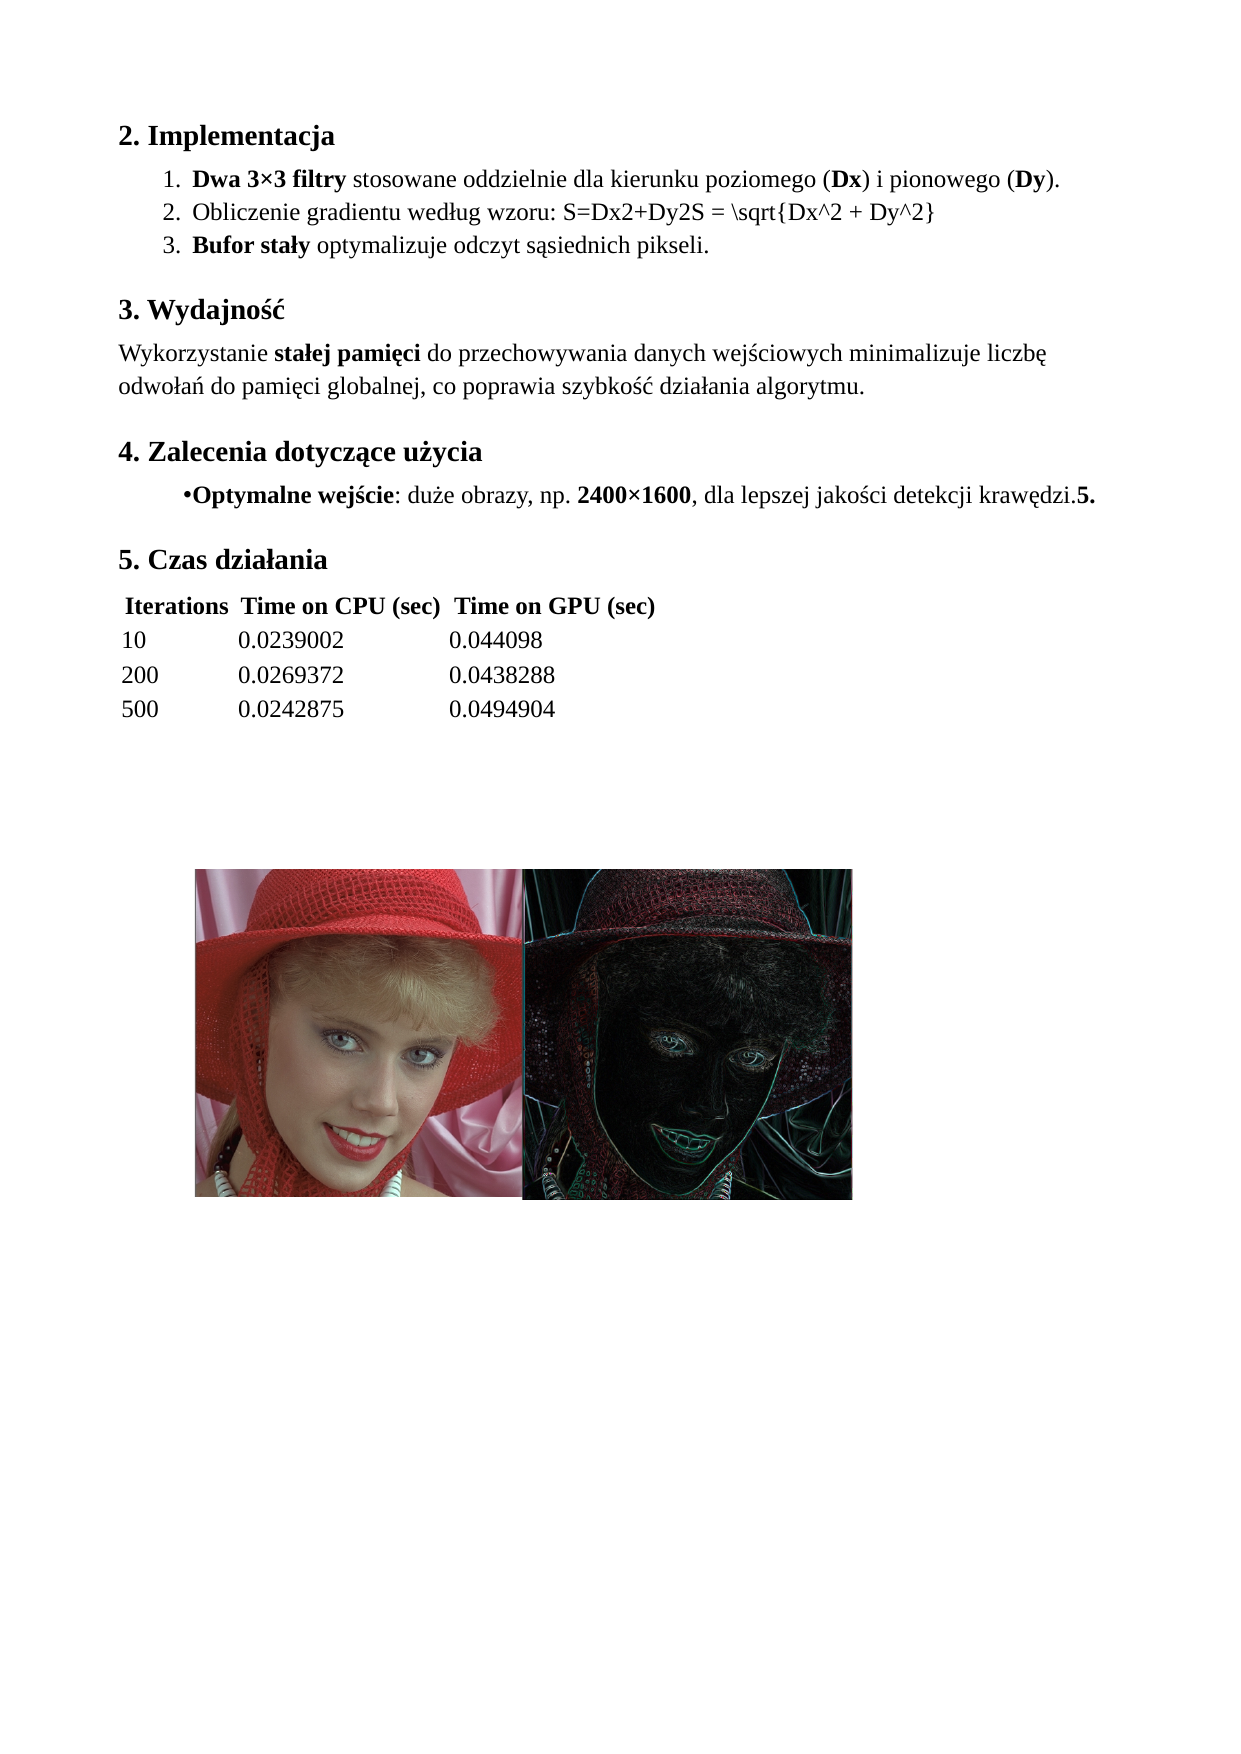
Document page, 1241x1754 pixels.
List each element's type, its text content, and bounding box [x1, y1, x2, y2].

text Wykorzystanie stałej pamięci do przechowywania danych wejściowych minimalizuje liczbę odwołań do pamięci globalnej, co poprawia szybkość działania algorytmu. [118, 338, 1122, 400]
picture [194, 869, 853, 1200]
table_cell 0.044098 [446, 623, 663, 657]
table_cell 10 [118, 623, 235, 657]
subtitle 3. Wydajność [118, 292, 1122, 326]
subtitle 4. Zalecenia dotyczące użycia [118, 434, 1122, 467]
table_cell 0.0269372 [235, 657, 446, 692]
table_header Time on CPU (sec) [235, 588, 446, 622]
table_cell 0.0438288 [446, 657, 663, 692]
list Dwa 3×3 filtry stosowane oddzielnie dla kierunku poziomego (Dx) i pionowego (Dy). [162, 164, 1122, 193]
list Obliczenie gradientu według wzoru: S=Dx2+Dy2S = \sqrt{Dx^2 + Dy^2} [162, 197, 1122, 226]
table_cell 200 [118, 657, 235, 692]
table_cell 0.0242875 [235, 692, 446, 726]
list Optymalne wejście: duże obrazy, np. 2400×1600, dla lepszej jakości detekcji krawędzi.5. [162, 480, 1122, 508]
table_cell 500 [118, 692, 235, 726]
table_cell 0.0239002 [235, 623, 446, 657]
table_cell 0.0494904 [446, 692, 663, 726]
table_header Time on GPU (sec) [446, 588, 663, 622]
list Bufor stały optymalizuje odczyt sąsiednich pikseli. [162, 230, 1122, 259]
table_header Iterations [118, 588, 235, 622]
subtitle 5. Czas działania [118, 542, 1122, 575]
subtitle 2. Implementacja [118, 118, 1122, 152]
